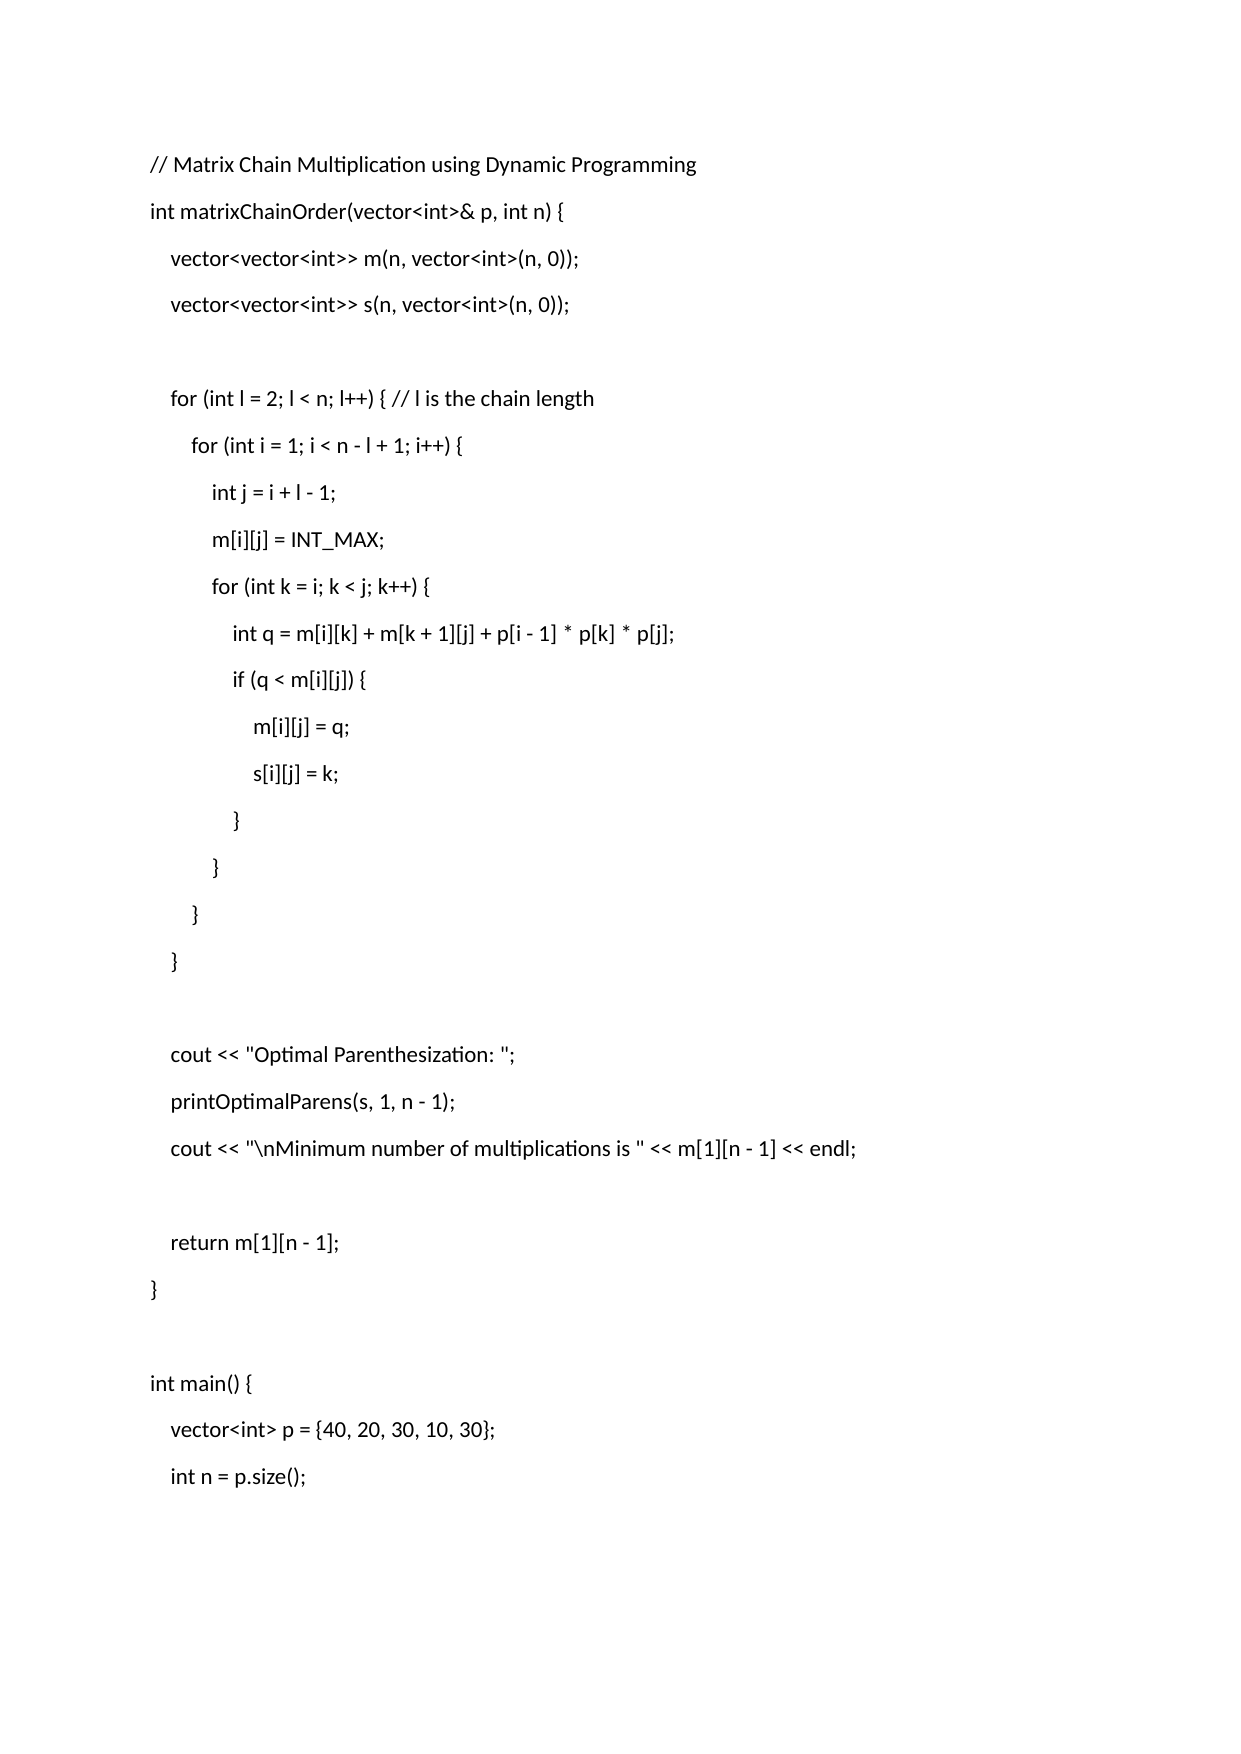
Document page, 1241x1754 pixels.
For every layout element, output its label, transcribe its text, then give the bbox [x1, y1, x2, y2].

text } [150, 947, 1090, 975]
text m[i][j] = q; [150, 712, 1090, 741]
text } [150, 853, 1090, 881]
text // Matrix Chain Multiplication using Dynamic Programming [150, 150, 1090, 178]
text vector<int> p = {40, 20, 30, 10, 30}; [150, 1416, 1090, 1444]
text return m[1][n - 1]; [150, 1228, 1090, 1256]
text int n = p.size(); [150, 1462, 1090, 1491]
text for (int l = 2; l < n; l++) { // l is the chain length [150, 384, 1090, 412]
text cout << "\nMinimum number of multiplications is " << m[1][n - 1] << endl; [150, 1134, 1090, 1162]
text int main() { [150, 1369, 1090, 1397]
text vector<vector<int>> s(n, vector<int>(n, 0)); [150, 291, 1090, 319]
text for (int i = 1; i < n - l + 1; i++) { [150, 431, 1090, 459]
text int j = i + l - 1; [150, 478, 1090, 506]
text int q = m[i][k] + m[k + 1][j] + p[i - 1] * p[k] * p[j]; [150, 619, 1090, 647]
text } [150, 900, 1090, 928]
text vector<vector<int>> m(n, vector<int>(n, 0)); [150, 244, 1090, 272]
text } [150, 1275, 1090, 1303]
text int matrixChainOrder(vector<int>& p, int n) { [150, 197, 1090, 225]
text s[i][j] = k; [150, 759, 1090, 787]
text for (int k = i; k < j; k++) { [150, 572, 1090, 600]
text m[i][j] = INT_MAX; [150, 525, 1090, 553]
text printOptimalParens(s, 1, n - 1); [150, 1087, 1090, 1116]
text cout << "Optimal Parenthesization: "; [150, 1041, 1090, 1069]
text if (q < m[i][j]) { [150, 666, 1090, 694]
text } [150, 806, 1090, 834]
